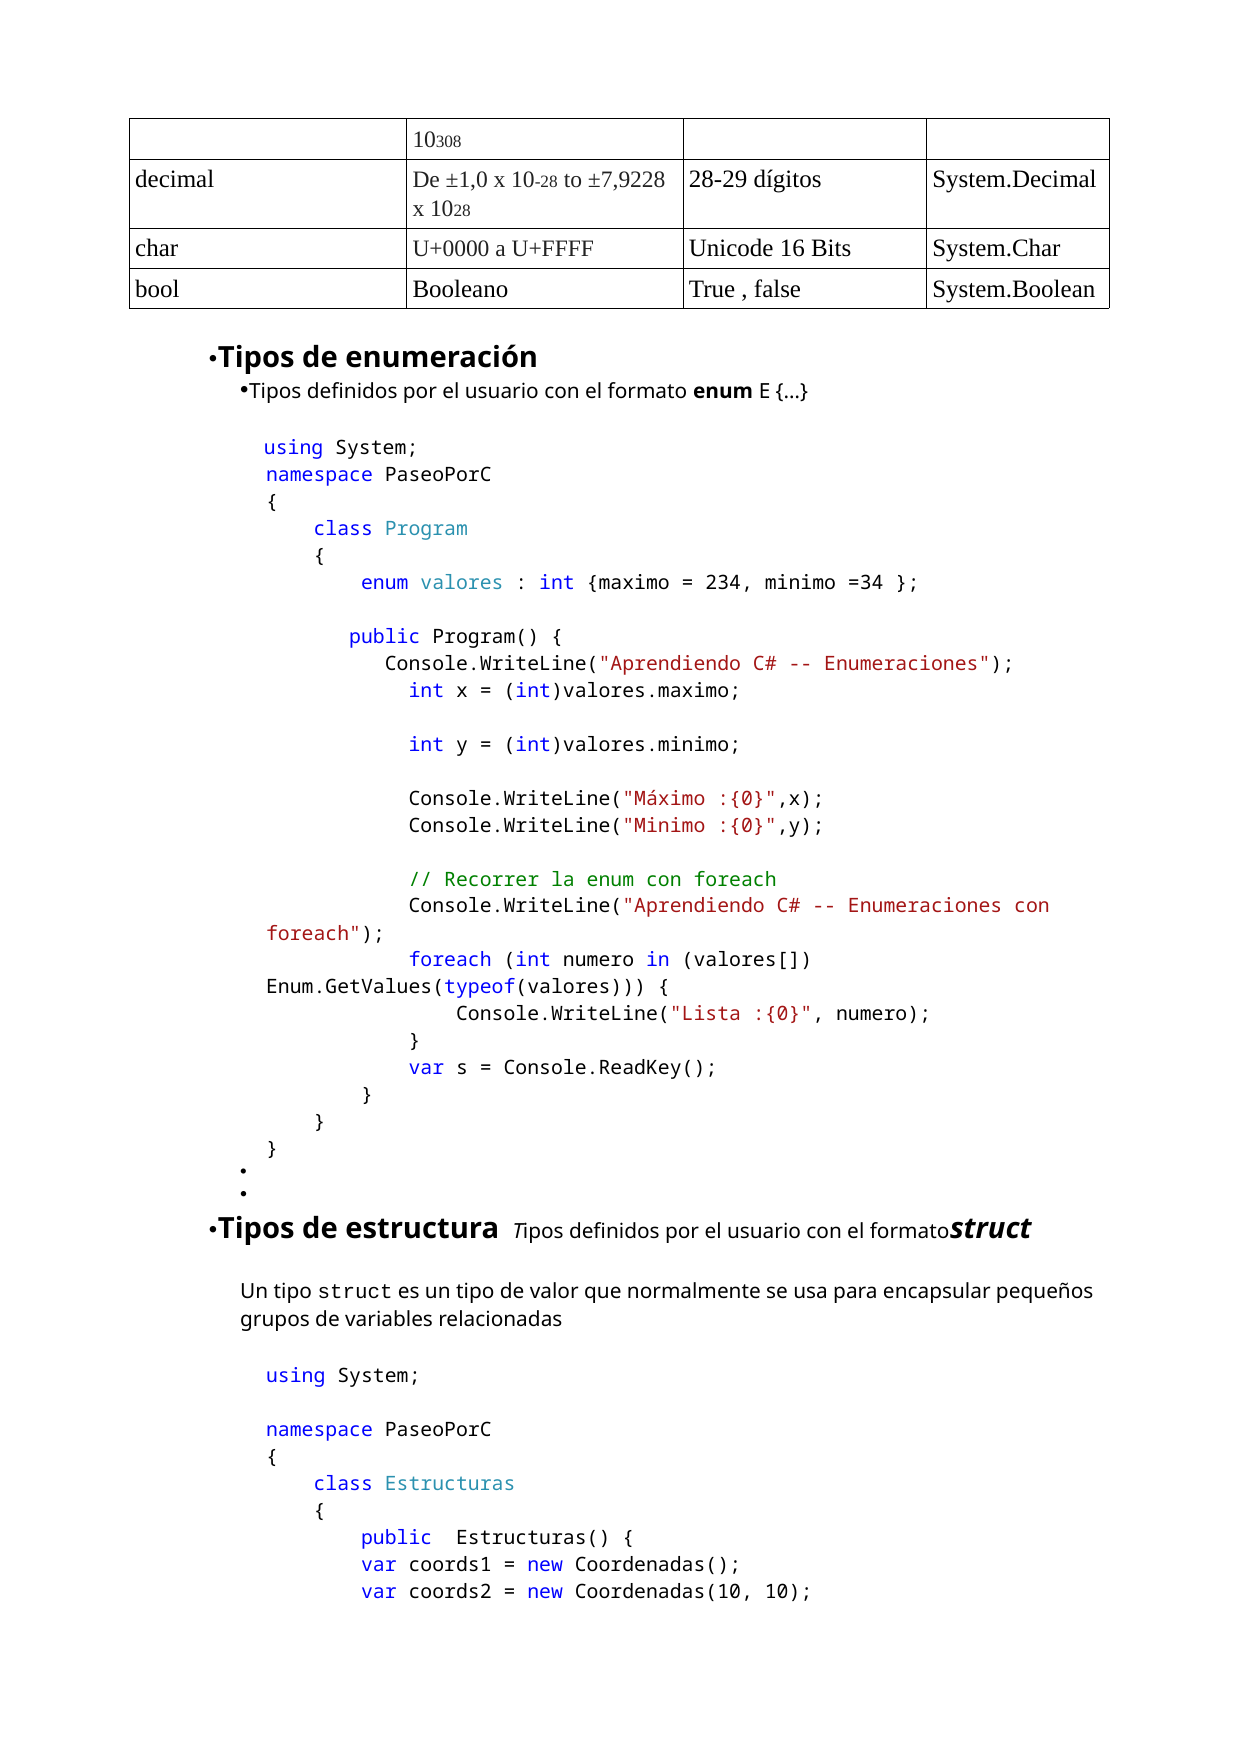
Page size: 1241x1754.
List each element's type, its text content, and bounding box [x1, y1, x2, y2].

text namespace PaseoPorC [266, 460, 1122, 487]
table_cell decimal [130, 160, 406, 227]
table_cell System.Char [927, 229, 1109, 268]
table_cell [927, 119, 1109, 158]
text } [266, 1108, 1122, 1134]
text enum valores : int {maximo = 234, minimo =34 }; [266, 568, 1122, 595]
table_cell bool [130, 269, 406, 308]
text { [266, 1496, 1122, 1523]
text var coords1 = new Coordenadas(); [266, 1550, 1122, 1577]
list Tipos de estructura Tipos definidos por el usuario con el formatostruct [118, 1208, 1122, 1247]
text Console.WriteLine("Minimo :{0}",y); [266, 811, 1122, 838]
text } [266, 1027, 1122, 1054]
table_cell Booleano [407, 269, 683, 308]
text public Estructuras() { [266, 1523, 1122, 1550]
text using System; [266, 1361, 1122, 1388]
table_cell 28-29 dígitos [684, 160, 926, 227]
table_cell De ±1,0 x 10-28 to ±7,9228 x 1028 [407, 160, 683, 227]
table_cell [130, 119, 406, 158]
table_cell char [130, 229, 406, 268]
list Tipos definidos por el usuario con el formato enum E {…} [118, 376, 1122, 405]
table_cell Unicode 16 Bits [684, 229, 926, 268]
table_cell 10308 [407, 119, 683, 158]
text { [266, 1442, 1122, 1469]
table_cell [684, 119, 926, 158]
text } [266, 1134, 1122, 1162]
text var coords2 = new Coordenadas(10, 10); [266, 1577, 1122, 1604]
list Un tipo struct es un tipo de valor que normalmente se usa para encapsular pequeños grupos de variables relacionadas [118, 1276, 1122, 1333]
list using System; [118, 433, 1122, 460]
text Console.WriteLine("Aprendiendo C# -- Enumeraciones"); [266, 649, 1122, 676]
text class Program [266, 514, 1122, 541]
table_cell U+0000 a U+FFFF [407, 229, 683, 268]
text class Estructuras [266, 1469, 1122, 1496]
text Console.WriteLine("Máximo :{0}",x); [266, 784, 1122, 811]
text } [266, 1081, 1122, 1108]
text { [266, 487, 1122, 514]
list Tipos de enumeración [118, 337, 1122, 376]
table_cell System.Boolean [927, 269, 1109, 308]
table_cell True , false [684, 269, 926, 308]
text namespace PaseoPorC [266, 1415, 1122, 1442]
text Console.WriteLine("Aprendiendo C# -- Enumeraciones con foreach"); [266, 892, 1122, 946]
text { [266, 541, 1122, 568]
table_cell System.Decimal [927, 160, 1109, 227]
text int x = (int)valores.maximo; [266, 676, 1122, 703]
text public Program() { [266, 622, 1122, 649]
text var s = Console.ReadKey(); [266, 1054, 1122, 1081]
text Console.WriteLine("Lista :{0}", numero); [266, 1000, 1122, 1027]
text // Recorrer la enum con foreach [266, 865, 1122, 892]
text foreach (int numero in (valores[]) Enum.GetValues(typeof(valores))) { [266, 946, 1122, 1000]
text int y = (int)valores.minimo; [266, 730, 1122, 757]
